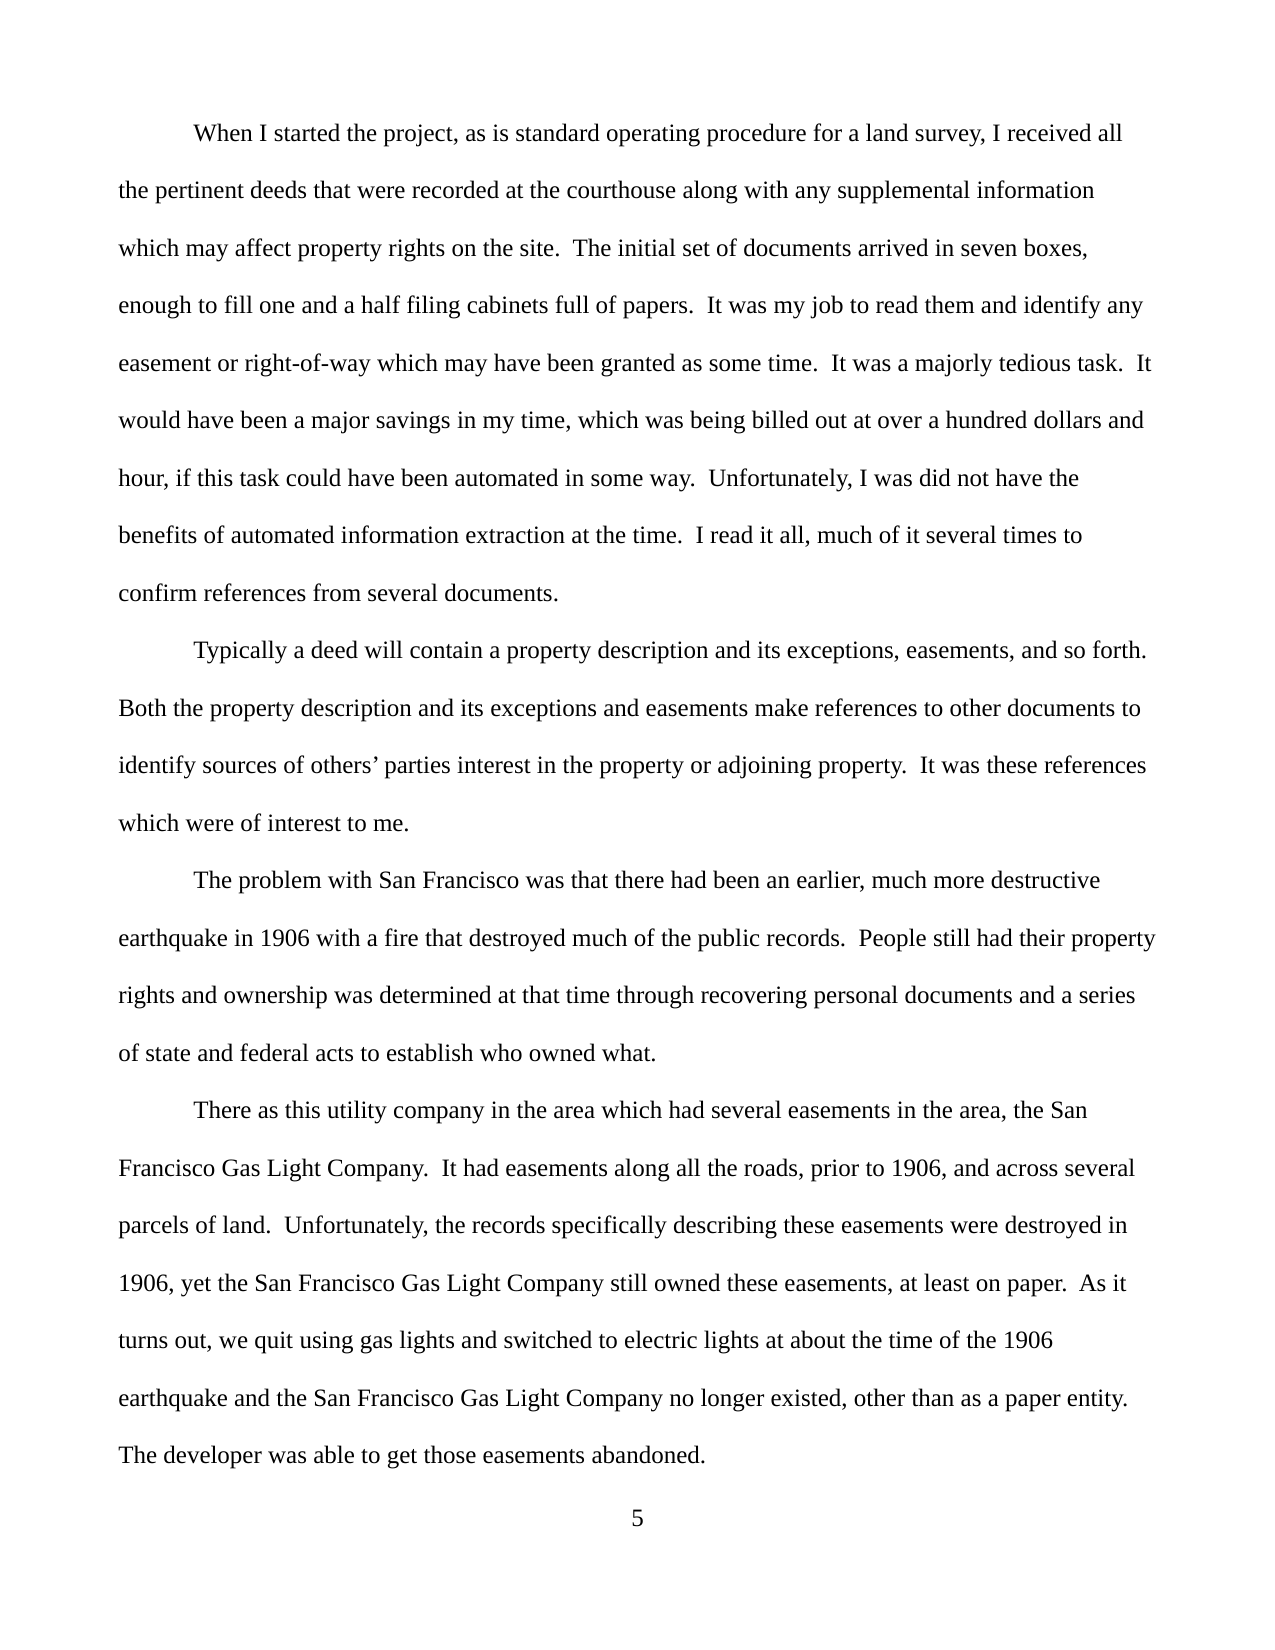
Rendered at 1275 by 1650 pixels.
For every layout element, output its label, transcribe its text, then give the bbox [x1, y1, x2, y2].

text The problem with San Francisco was that there had been an earlier, much more destructive earthquake in 1906 with a fire that destroyed much of the public records. People still had their property rights and ownership was determined at that time through recovering personal documents and a series of state and federal acts to establish who owned what. [118, 866, 1157, 1067]
text There as this utility company in the area which had several easements in the area, the San Francisco Gas Light Company. It had easements along all the roads, prior to 1906, and across several parcels of land. Unfortunately, the records specifically describing these easements were destroyed in 1906, yet the San Francisco Gas Light Company still owned these easements, at least on paper. As it turns out, we quit using gas lights and switched to electric lights at about the time of the 1906 earthquake and the San Francisco Gas Light Company no longer existed, other than as a paper entity. The developer was able to get those easements abandoned. [118, 1096, 1157, 1469]
text When I started the project, as is standard operating procedure for a land survey, I received all the pertinent deeds that were recorded at the courthouse along with any supplemental information which may affect property rights on the site. The initial set of documents arrived in seven boxes, enough to fill one and a half filing cabinets full of papers. It was my job to read them and identify any easement or right-of-way which may have been granted as some time. It was a majorly tedious task. It would have been a major savings in my time, which was being billed out at over a hundred dollars and hour, if this task could have been automated in some way. Unfortunately, I was did not have the benefits of automated information extraction at the time. I read it all, much of it several times to confirm references from several documents. [118, 118, 1157, 607]
text Typically a deed will contain a property description and its exceptions, easements, and so forth. Both the property description and its exceptions and easements make references to other documents to identify sources of others’ parties interest in the property or adjoining property. It was these references which were of interest to me. [118, 636, 1157, 837]
